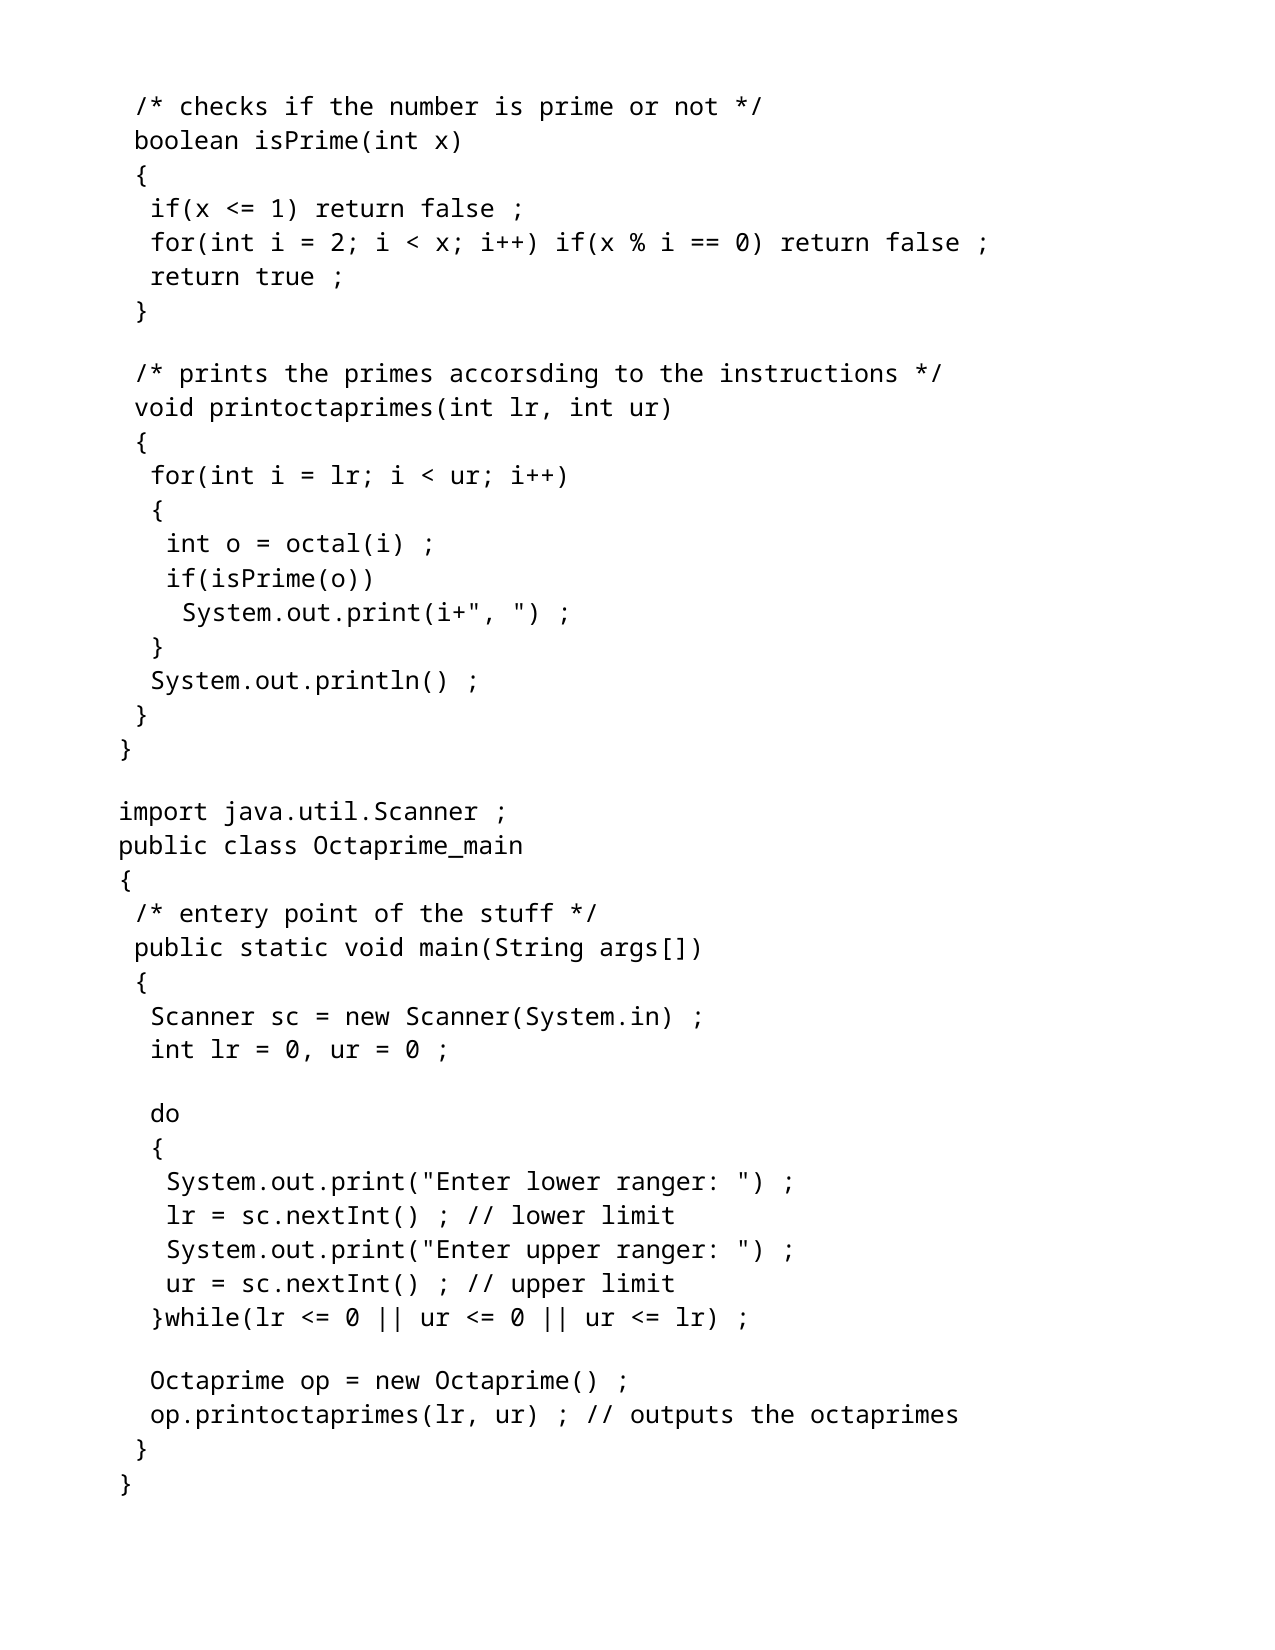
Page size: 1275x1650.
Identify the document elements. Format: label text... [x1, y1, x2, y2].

text import java.util.Scanner ; public class Octaprime_main { /* entery point of the stuff */ public static void main(String args[]) { Scanner sc = new Scanner(System.in) ; int lr = 0, ur = 0 ; do { System.out.print("Enter lower ranger: ") ; lr = sc.nextInt() ; // lower limit System.out.print("Enter upper ranger: ") ; ur = sc.nextInt() ; // upper limit }while(lr <= 0 || ur <= 0 || ur <= lr) ; Octaprime op = new Octaprime() ; op.printoctaprimes(lr, ur) ; // outputs the octaprimes } } [118, 764, 1216, 1499]
text /* checks if the number is prime or not */ boolean isPrime(int x) { if(x <= 1) return false ; for(int i = 2; i < x; i++) if(x % i == 0) return false ; return true ; } /* prints the primes accorsding to the instructions */ void printoctaprimes(int lr, int ur) { for(int i = lr; i < ur; i++) { int o = octal(i) ; if(isPrime(o)) System.out.print(i+", ") ; } System.out.println() ; } } [118, 59, 1216, 764]
